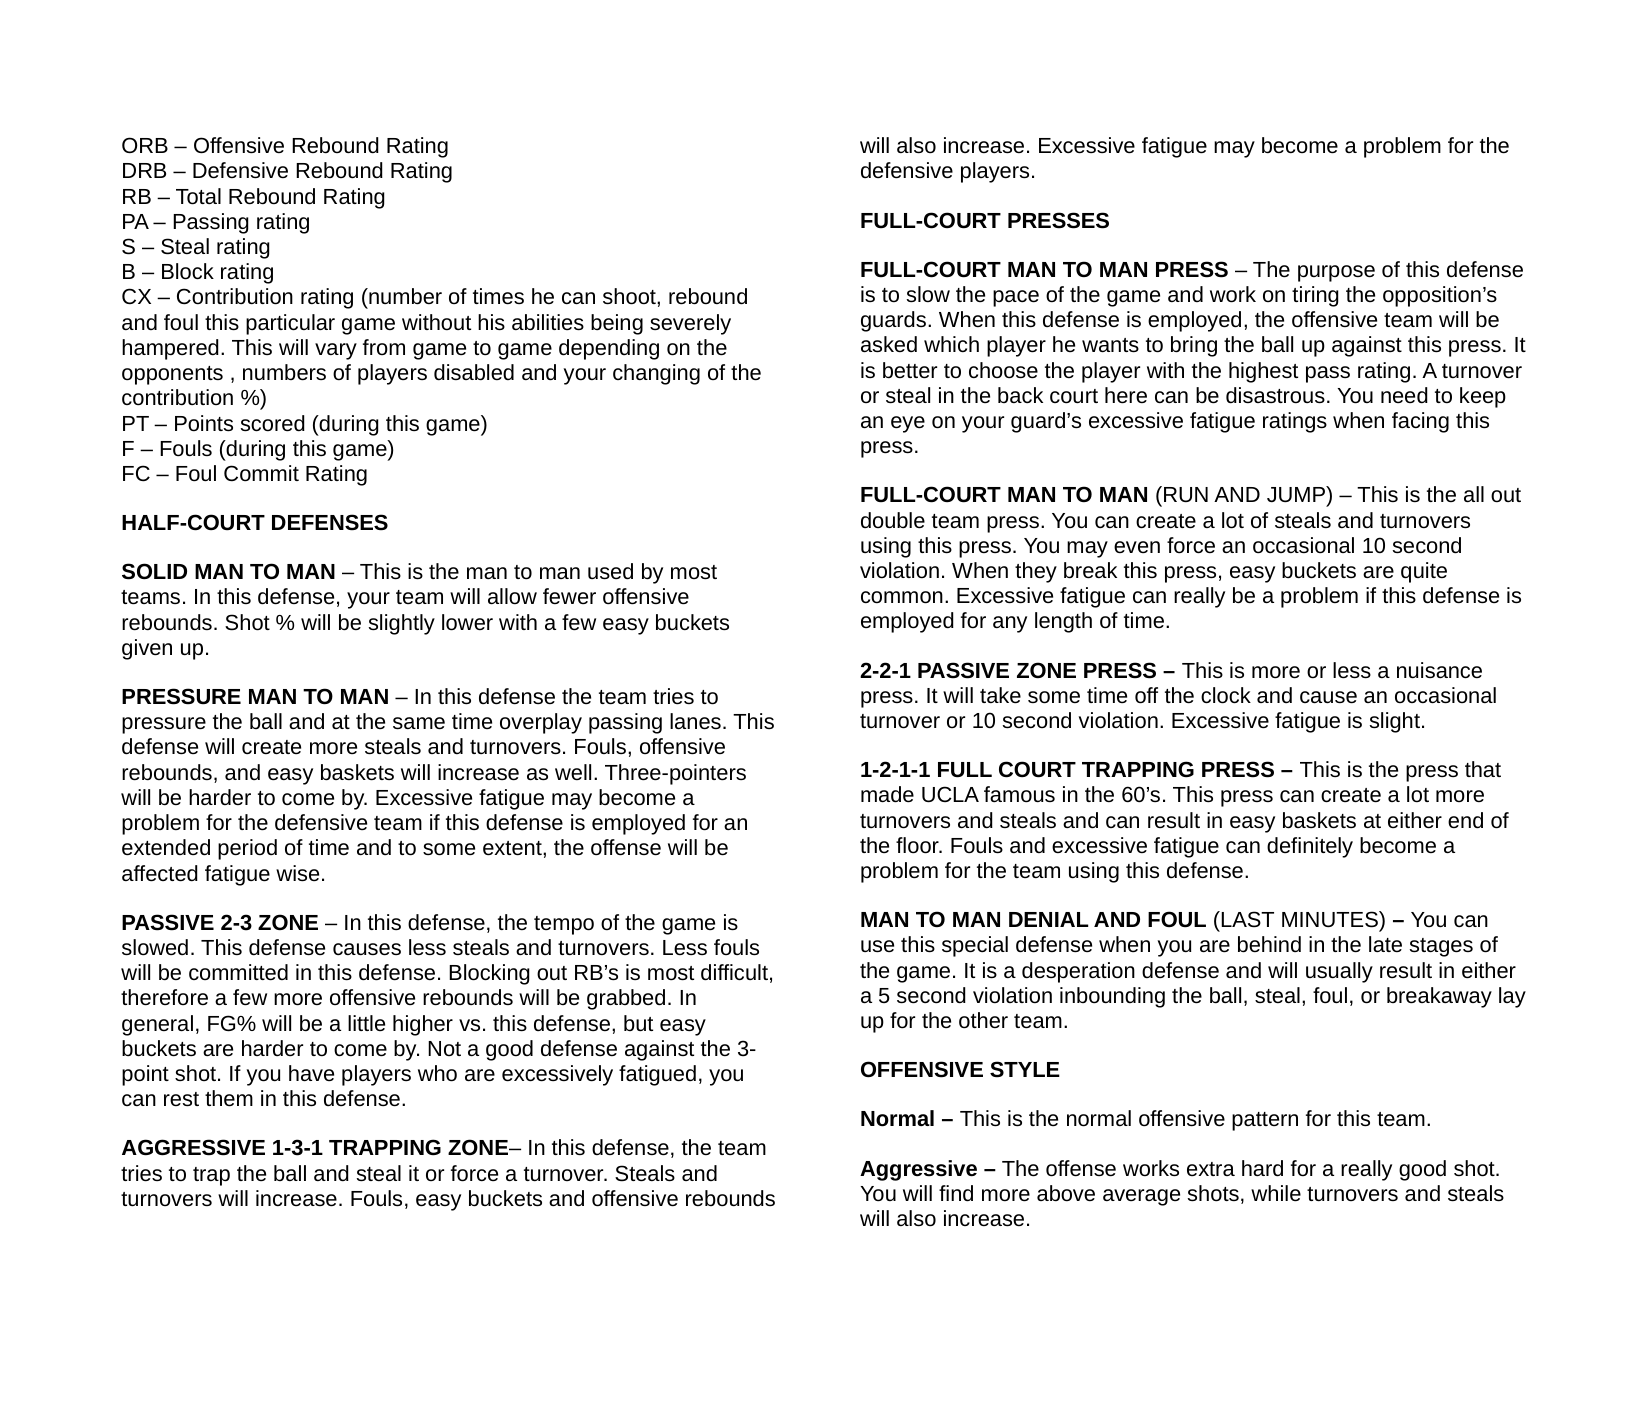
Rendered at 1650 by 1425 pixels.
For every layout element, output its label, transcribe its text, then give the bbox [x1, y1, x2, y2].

table_header ORB – Offensive Rebound Rating DRB – Defensive Rebound Rating RB – Total Rebound Rating PA – Passing rating S – Steal rating B – Block rating CX – Contribution rating (number of times he can shoot, rebound and foul this particular game without his abilities being severely hampered. This will vary from game to game depending on the opponents , numbers of players disabled and your changing of the contribution %) PT – Points scored (during this game) F – Fouls (during this game) FC – Foul Commit Rating HALF-COURT DEFENSES SOLID MAN TO MAN – This is the man to man used by most teams. In this defense, your team will allow fewer offensive rebounds. Shot % will be slightly lower with a few easy buckets given up. PRESSURE MAN TO MAN – In this defense the team tries to pressure the ball and at the same time overplay passing lanes. This defense will create more steals and turnovers. Fouls, offensive rebounds, and easy baskets will increase as well. Three-pointers will be harder to come by. Excessive fatigue may become a problem for the defensive team if this defense is employed for an extended period of time and to some extent, the offense will be affected fatigue wise. PASSIVE 2-3 ZONE – In this defense, the tempo of the game is slowed. This defense causes less steals and turnovers. Less fouls will be committed in this defense. Blocking out RB’s is most difficult, therefore a few more offensive rebounds will be grabbed. In general, FG% will be a little higher vs. this defense, but easy buckets are harder to come by. Not a good defense against the 3-point shot. If you have players who are excessively fatigued, you can rest them in this defense. AGGRESSIVE 1-3-1 TRAPPING ZONE– In this defense, the team tries to trap the ball and steal it or force a turnover. Steals and turnovers will increase. Fouls, easy buckets and offensive rebounds [118, 118, 782, 1275]
table_header will also increase. Excessive fatigue may become a problem for the defensive players. FULL-COURT PRESSES FULL-COURT MAN TO MAN PRESS – The purpose of this defense is to slow the pace of the game and work on tiring the opposition’s guards. When this defense is employed, the offensive team will be asked which player he wants to bring the ball up against this press. It is better to choose the player with the highest pass rating. A turnover or steal in the back court here can be disastrous. You need to keep an eye on your guard’s excessive fatigue ratings when facing this press. FULL-COURT MAN TO MAN (RUN AND JUMP) – This is the all out double team press. You can create a lot of steals and turnovers using this press. You may even force an occasional 10 second violation. When they break this press, easy buckets are quite common. Excessive fatigue can really be a problem if this defense is employed for any length of time. 2-2-1 PASSIVE ZONE PRESS – This is more or less a nuisance press. It will take some time off the clock and cause an occasional turnover or 10 second violation. Excessive fatigue is slight. 1-2-1-1 FULL COURT TRAPPING PRESS – This is the press that made UCLA famous in the 60’s. This press can create a lot more turnovers and steals and can result in easy baskets at either end of the floor. Fouls and excessive fatigue can definitely become a problem for the team using this defense. MAN TO MAN DENIAL AND FOUL (LAST MINUTES) – You can use this special defense when you are behind in the late stages of the game. It is a desperation defense and will usually result in either a 5 second violation inbounding the ball, steal, foul, or breakaway lay up for the other team. OFFENSIVE STYLE Normal – This is the normal offensive pattern for this team. Aggressive – The offense works extra hard for a really good shot. You will find more above average shots, while turnovers and steals will also increase. [857, 118, 1532, 1275]
table_header [782, 118, 857, 1275]
